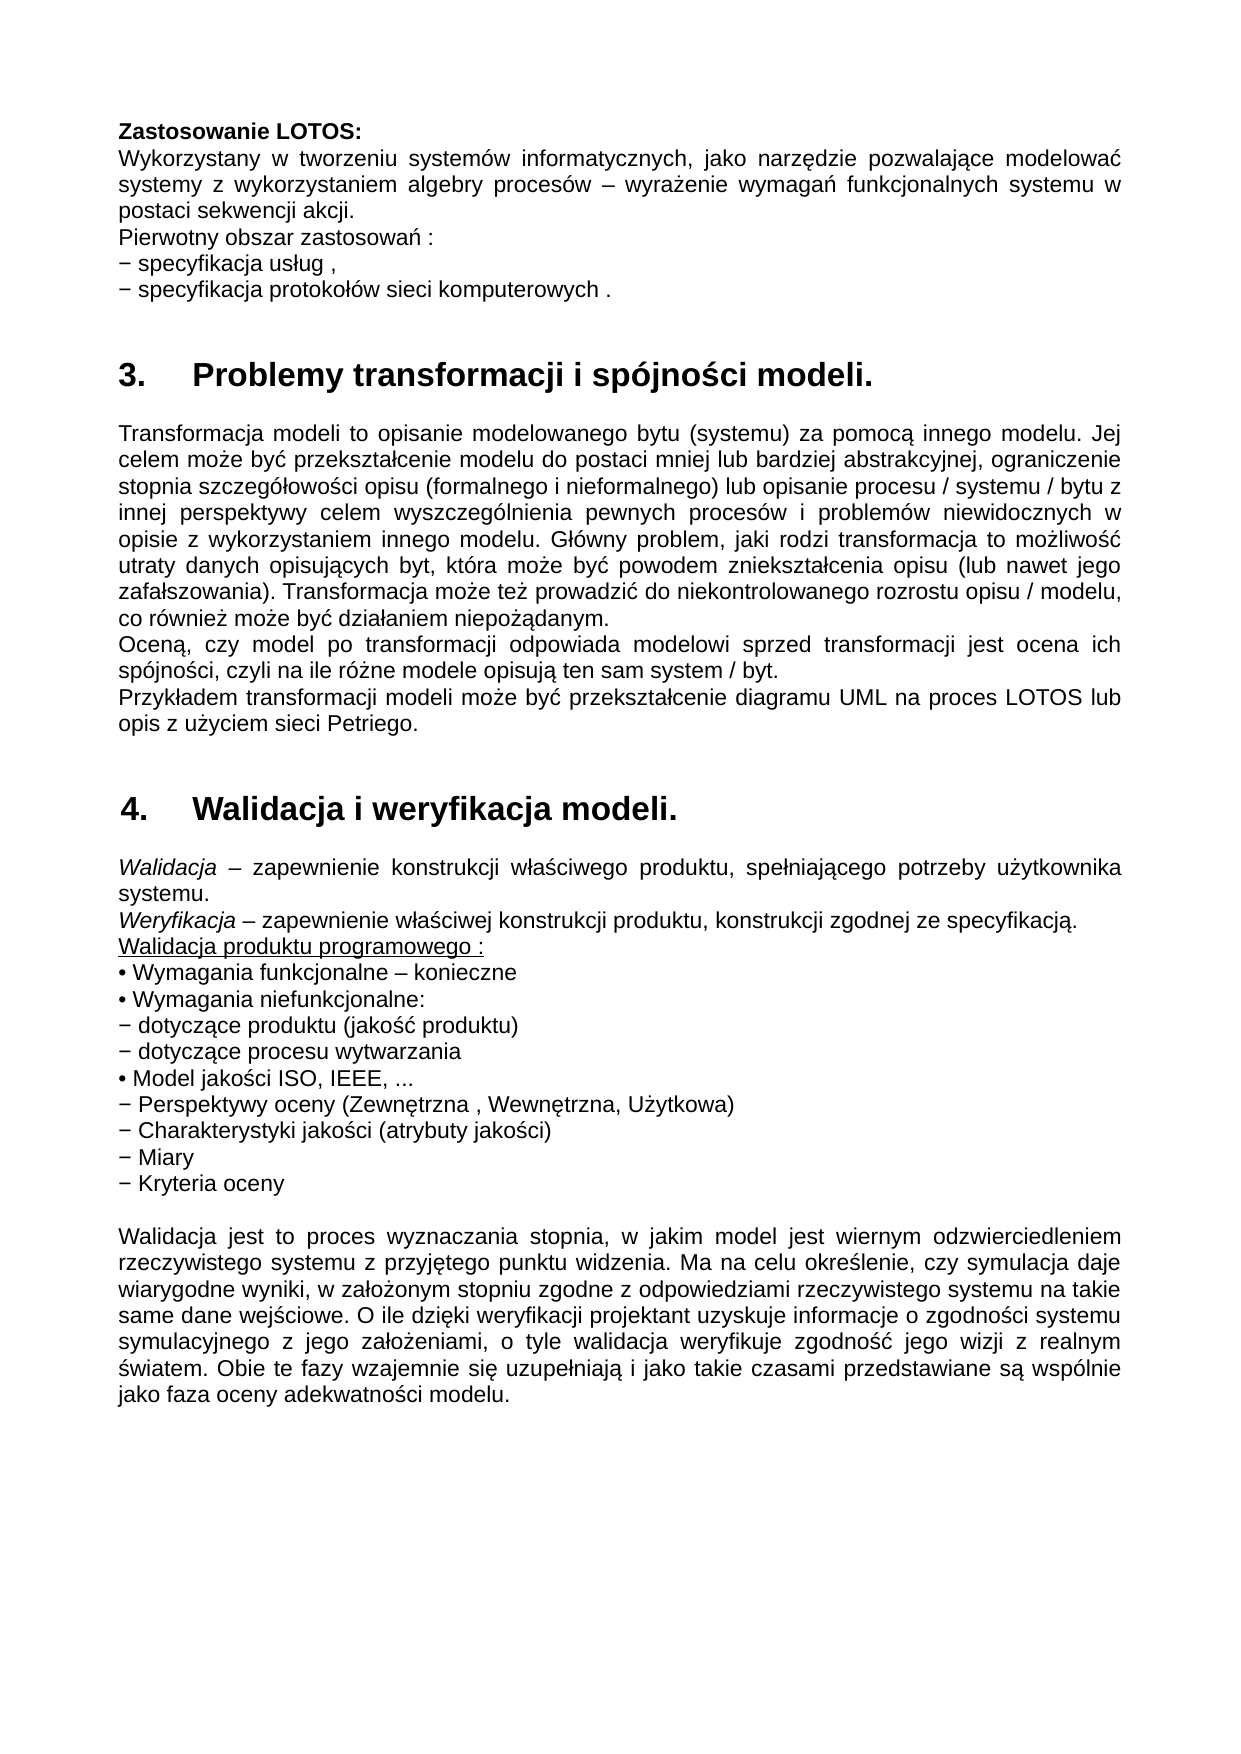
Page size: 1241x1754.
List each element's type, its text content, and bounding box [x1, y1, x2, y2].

text • Wymagania funkcjonalne – konieczne [118, 959, 1122, 986]
text − Miary [118, 1144, 1122, 1170]
text − specyfikacja usług , [118, 250, 1122, 276]
text − specyfikacja protokołów sieci komputerowych . [118, 276, 1122, 303]
list Weryfikacja – zapewnienie właściwej konstrukcji produktu, konstrukcji zgodnej ze specyfikacją. [81, 907, 1122, 933]
text • Wymagania niefunkcjonalne: [118, 986, 1122, 1012]
list 4. Walidacja i weryfikacja modeli. [83, 789, 1122, 827]
text • Model jakości ISO, IEEE, ... [118, 1065, 1122, 1091]
list 3. Problemy transformacji i spójności modeli. [118, 355, 1122, 394]
text Walidacja produktu programowego : [118, 933, 1122, 959]
text − Kryteria oceny [118, 1170, 1122, 1196]
text Pierwotny obszar zastosowań : [118, 223, 1122, 250]
text Wykorzystany w tworzeniu systemów informatycznych, jako narzędzie pozwalające modelować systemy z wykorzystaniem algebry procesów – wyrażenie wymagań funkcjonalnych systemu w postaci sekwencji akcji. [118, 144, 1122, 223]
text − dotyczące produktu (jakość produktu) [118, 1012, 1122, 1038]
text Przykładem transformacji modeli może być przekształcenie diagramu UML na proces LOTOS lub opis z użyciem sieci Petriego. [118, 684, 1122, 736]
text Walidacja jest to proces wyznaczania stopnia, w jakim model jest wiernym odzwierciedleniem rzeczywistego systemu z przyjętego punktu widzenia. Ma na celu określenie, czy symulacja daje wiarygodne wyniki, w założonym stopniu zgodne z odpowiedziami rzeczywistego systemu na takie same dane wejściowe. O ile dzięki weryfikacji projektant uzyskuje informacje o zgodności systemu symulacyjnego z jego założeniami, o tyle walidacja weryfikuje zgodność jego wizji z realnym światem. Obie te fazy wzajemnie się uzupełniają i jako takie czasami przedstawiane są wspólnie jako faza oceny adekwatności modelu. [118, 1223, 1122, 1407]
list Walidacja – zapewnienie konstrukcji właściwego produktu, spełniającego potrzeby użytkownika systemu. [81, 854, 1122, 907]
text Transformacja modeli to opisanie modelowanego bytu (systemu) za pomocą innego modelu. Jej celem może być przekształcenie modelu do postaci mniej lub bardziej abstrakcyjnej, ograniczenie stopnia szczegółowości opisu (formalnego i nieformalnego) lub opisanie procesu / systemu / bytu z innej perspektywy celem wyszczególnienia pewnych procesów i problemów niewidocznych w opisie z wykorzystaniem innego modelu. Główny problem, jaki rodzi transformacja to możliwość utraty danych opisujących byt, która może być powodem zniekształcenia opisu (lub nawet jego zafałszowania). Transformacja może też prowadzić do niekontrolowanego rozrostu opisu / modelu, co również może być działaniem niepożądanym. [118, 420, 1122, 631]
text Oceną, czy model po transformacji odpowiada modelowi sprzed transformacji jest ocena ich spójności, czyli na ile różne modele opisują ten sam system / byt. [118, 631, 1122, 684]
text − dotyczące procesu wytwarzania [118, 1038, 1122, 1065]
text − Charakterystyki jakości (atrybuty jakości) [118, 1117, 1122, 1144]
text − Perspektywy oceny (Zewnętrzna , Wewnętrzna, Użytkowa) [118, 1091, 1122, 1117]
text Zastosowanie LOTOS: [118, 118, 1122, 144]
